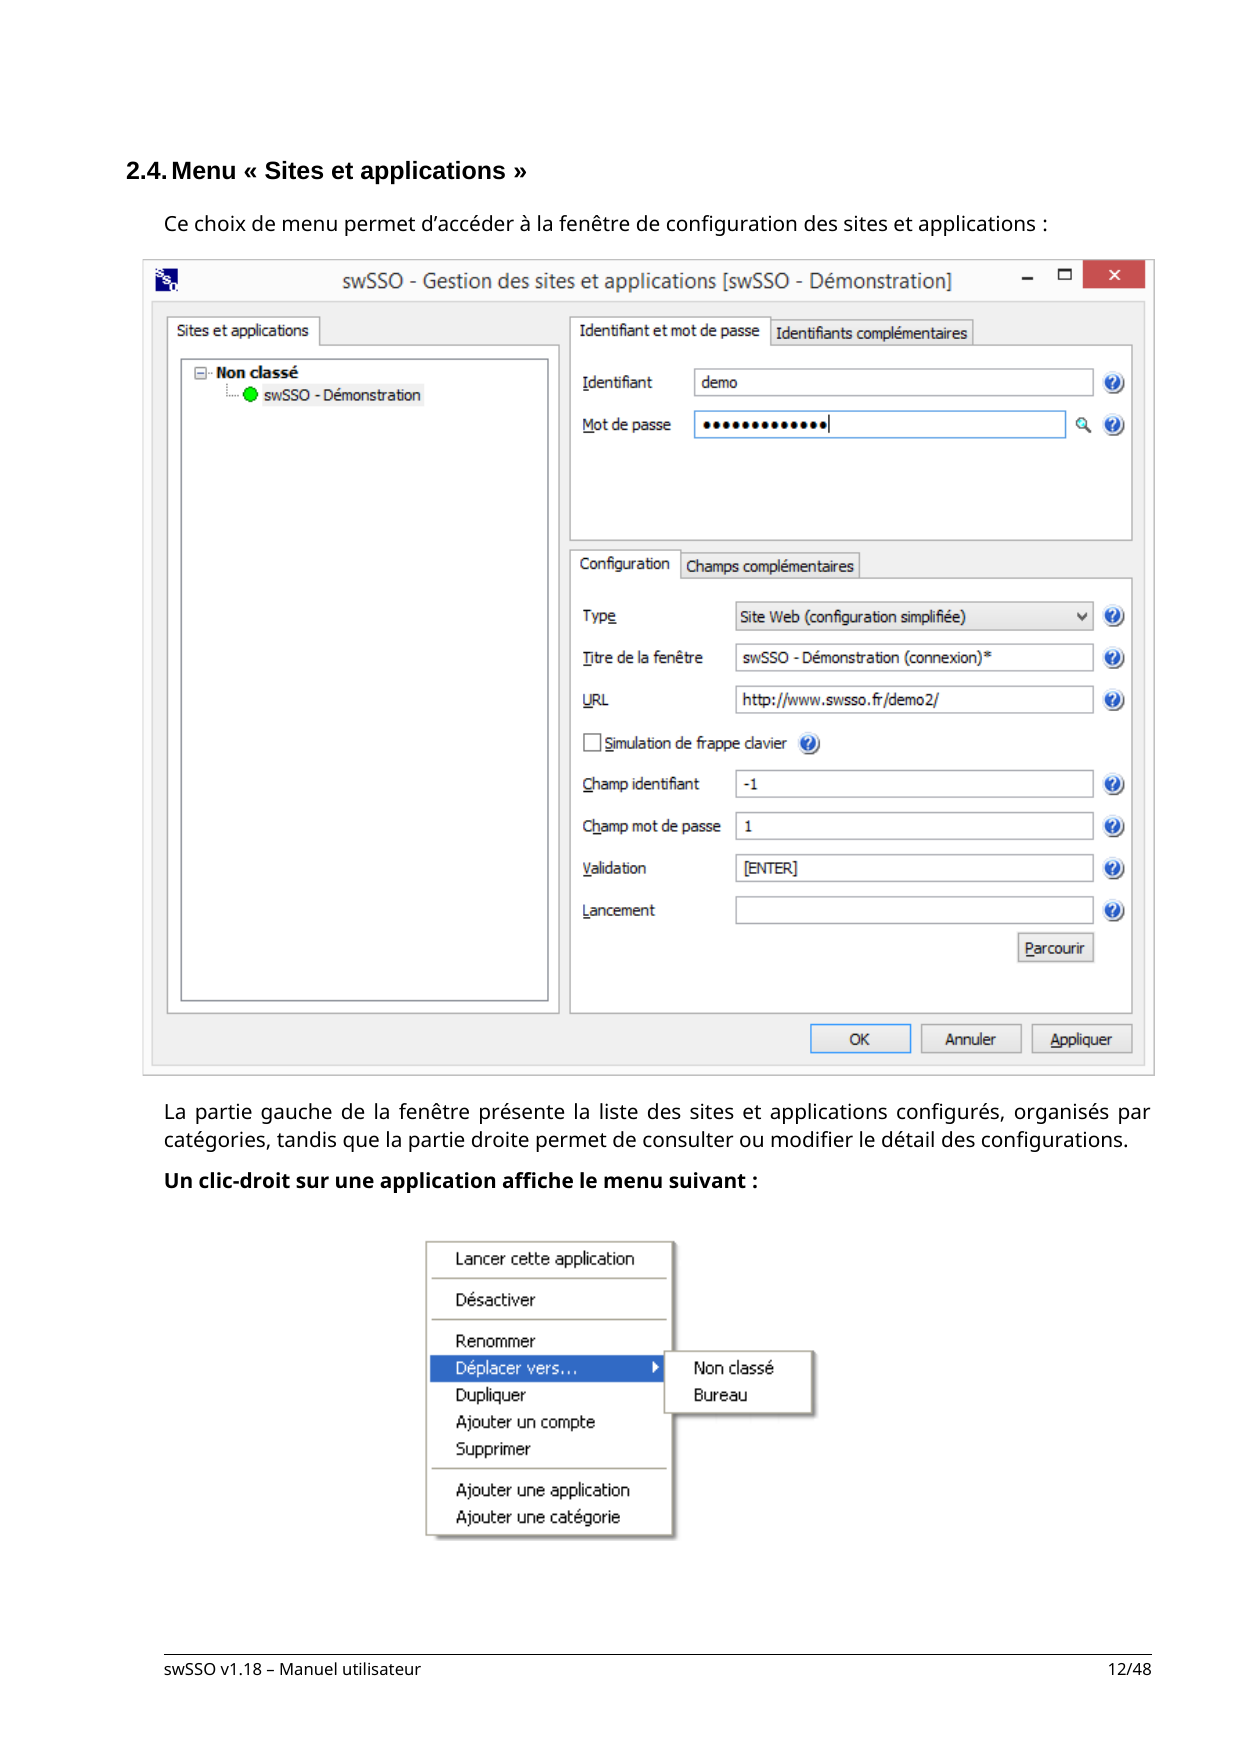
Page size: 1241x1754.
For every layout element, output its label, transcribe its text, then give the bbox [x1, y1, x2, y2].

picture [142, 259, 1155, 1076]
subtitle Menu « Sites et applications » [126, 156, 1152, 184]
text Ce choix de menu permet d’accéder à la fenêtre de configuration des sites et applications : [164, 209, 1152, 238]
text La partie gauche de la fenêtre présente la liste des sites et applications configurés, organisés par catégories, tandis que la partie droite permet de consulter ou modifier le détail des configurations. [164, 1097, 1152, 1154]
text Un clic-droit sur une application affiche le menu suivant : [164, 1167, 1152, 1195]
